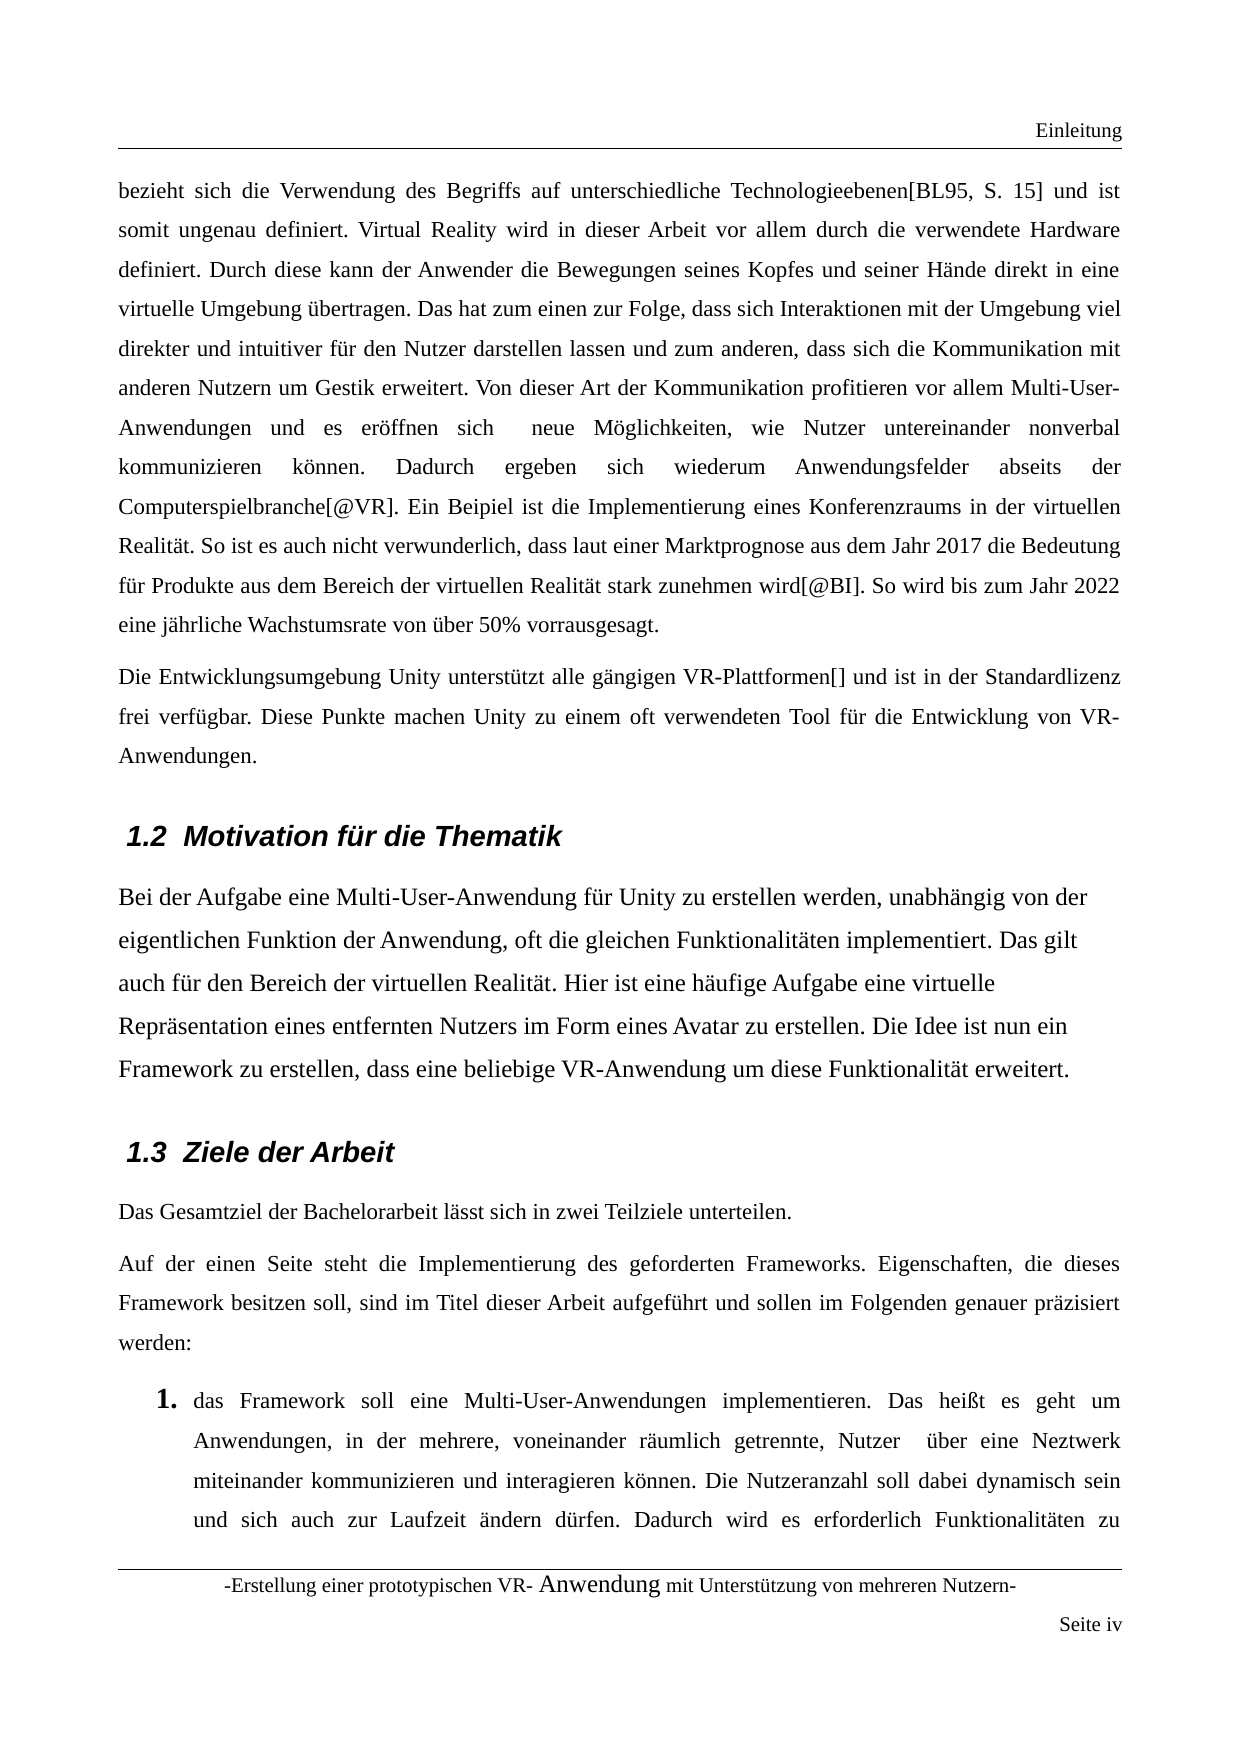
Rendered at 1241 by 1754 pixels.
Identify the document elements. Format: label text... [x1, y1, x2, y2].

list das Framework soll eine Multi-User-Anwendungen implementieren. Das heißt es geht um Anwendungen, in der mehrere, voneinander räumlich getrennte, Nutzer über eine Neztwerk miteinander kommunizieren und interagieren können. Die Nutzeranzahl soll dabei dynamisch sein und sich auch zur Laufzeit ändern dürfen. Dadurch wird es erforderlich Funktionalitäten zu [156, 1381, 1122, 1533]
text Das Gesamtziel der Bachelorarbeit lässt sich in zwei Teilziele unterteilen. [118, 1198, 1122, 1224]
subtitle Ziele der Arbeit [118, 1135, 1122, 1169]
text Bei der Aufgabe eine Multi-User-Anwendung für Unity zu erstellen werden, unabhängig von der eigentlichen Funktion der Anwendung, oft die gleichen Funktionalitäten implementiert. Das gilt auch für den Bereich der virtuellen Realität. Hier ist eine häufige Aufgabe eine virtuelle Repräsentation eines entfernten Nutzers im Form eines Avatar zu erstellen. Die Idee ist nun ein Framework zu erstellen, dass eine beliebige VR-Anwendung um diese Funktionalität erweitert. [118, 882, 1122, 1083]
text Die Entwicklungsumgebung Unity unterstützt alle gängigen VR-Plattformen[] und ist in der Standardlizenz frei verfügbar. Diese Punkte machen Unity zu einem oft verwendeten Tool für die Entwicklung von VR-Anwendungen. [118, 663, 1122, 769]
text bezieht sich die Verwendung des Begriffs auf unterschiedliche Technologieebenen[BL95, S. 15] und ist somit ungenau definiert. Virtual Reality wird in dieser Arbeit vor allem durch die verwendete Hardware definiert. Durch diese kann der Anwender die Bewegungen seines Kopfes und seiner Hände direkt in eine virtuelle Umgebung übertragen. Das hat zum einen zur Folge, dass sich Interaktionen mit der Umgebung viel direkter und intuitiver für den Nutzer darstellen lassen und zum anderen, dass sich die Kommunikation mit anderen Nutzern um Gestik erweitert. Von dieser Art der Kommunikation profitieren vor allem Multi-User-Anwendungen und es eröffnen sich neue Möglichkeiten, wie Nutzer untereinander nonverbal kommunizieren können. Dadurch ergeben sich wiederum Anwendungsfelder abseits der Computerspielbranche[@VR]. Ein Beipiel ist die Implementierung eines Konferenzraums in der virtuellen Realität. So ist es auch nicht verwunderlich, dass laut einer Marktprognose aus dem Jahr 2017 die Bedeutung für Produkte aus dem Bereich der virtuellen Realität stark zunehmen wird[@BI]. So wird bis zum Jahr 2022 eine jährliche Wachstumsrate von über 50% vorrausgesagt. [118, 177, 1122, 638]
text Auf der einen Seite steht die Implementierung des geforderten Frameworks. Eigenschaften, die dieses Framework besitzen soll, sind im Titel dieser Arbeit aufgeführt und sollen im Folgenden genauer präzisiert werden: [118, 1250, 1122, 1355]
subtitle Motivation für die Thematik [118, 819, 1122, 853]
